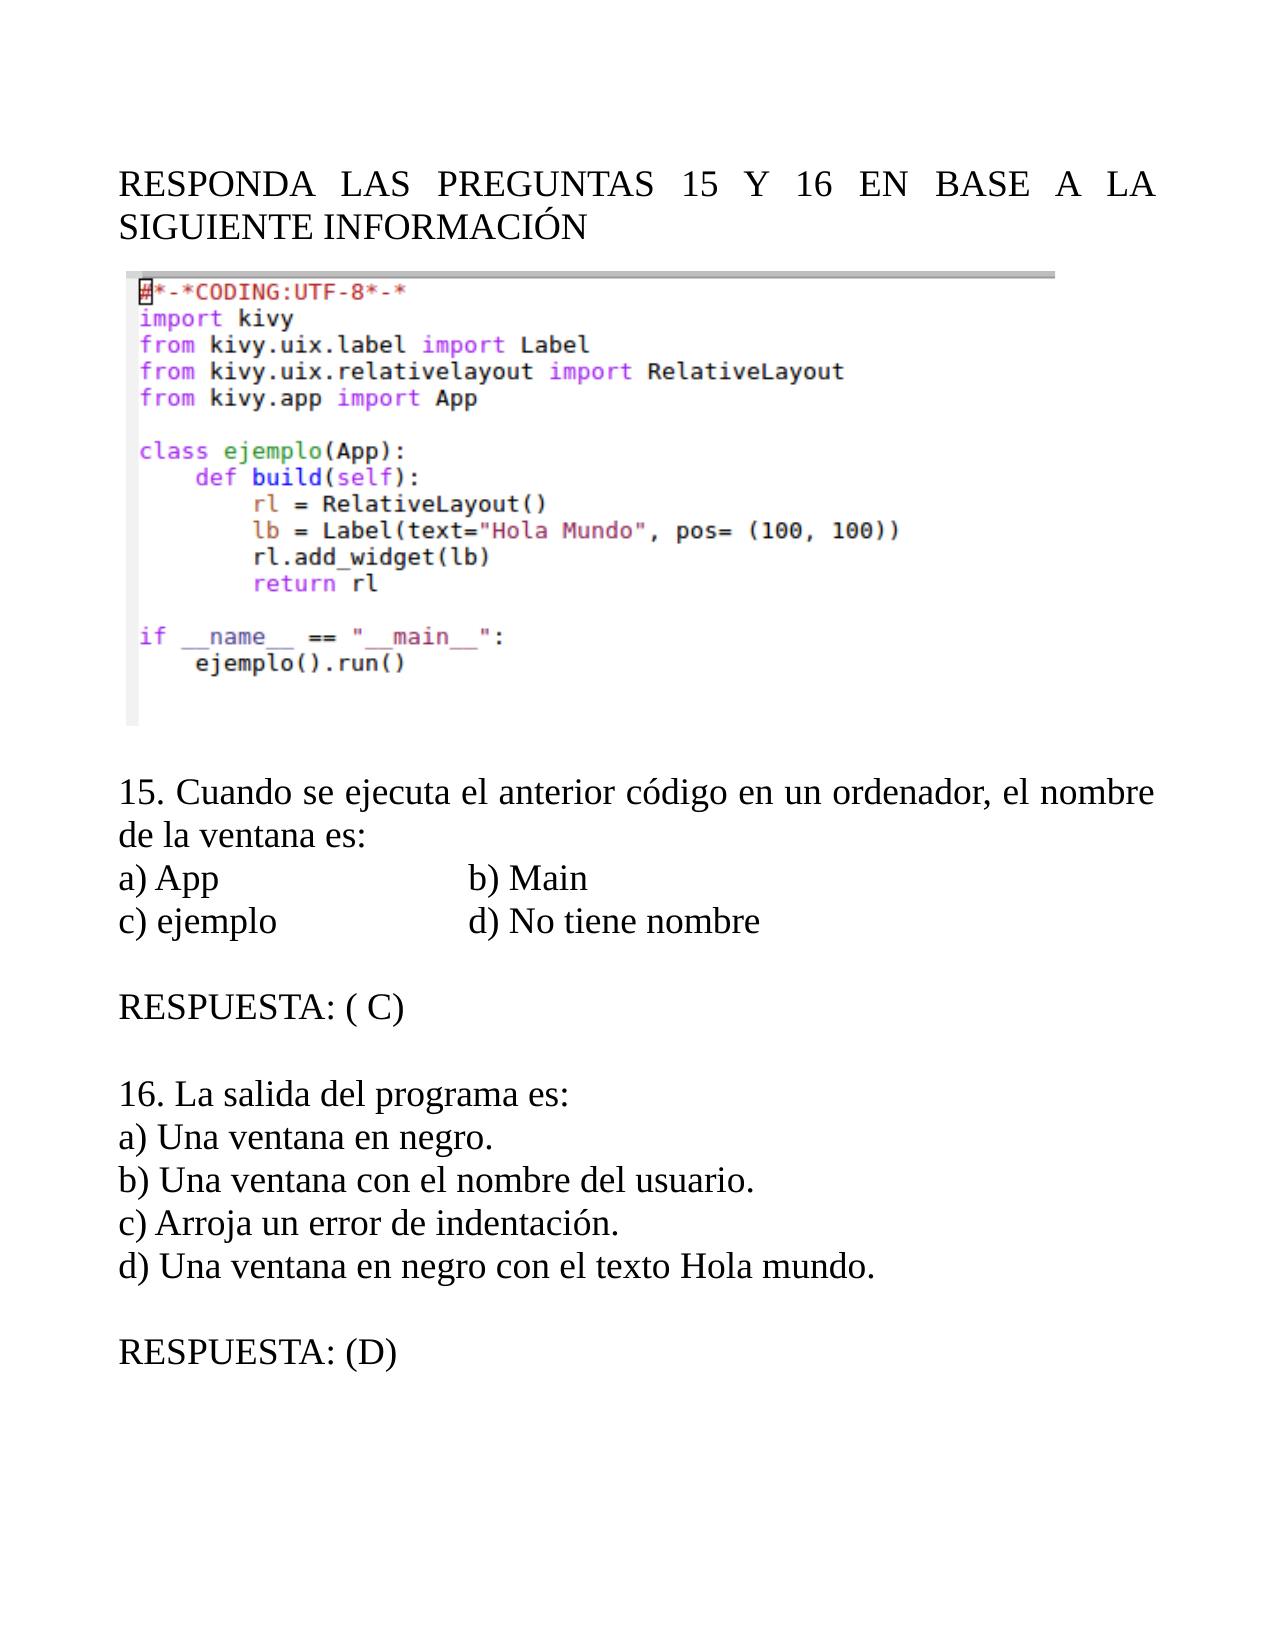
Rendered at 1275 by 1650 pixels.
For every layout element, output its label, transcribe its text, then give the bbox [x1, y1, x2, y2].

text 15. Cuando se ejecuta el anterior código en un ordenador, el nombre de la ventana es: [118, 769, 1157, 855]
text b) Una ventana con el nombre del usuario. [118, 1157, 1157, 1200]
text c) Arroja un error de indentación. [118, 1200, 1157, 1243]
text a) App b) Main [118, 855, 1157, 898]
text c) ejemplo d) No tiene nombre [118, 898, 1157, 942]
text 16. La salida del programa es: [118, 1071, 1157, 1114]
text a) Una ventana en negro. [118, 1114, 1157, 1157]
text RESPUESTA: ( C) [118, 985, 1157, 1028]
text RESPONDA LAS PREGUNTAS 15 Y 16 EN BASE A LA SIGUIENTE INFORMACIÓN [118, 161, 1157, 247]
picture [126, 271, 1056, 726]
text d) Una ventana en negro con el texto Hola mundo. [118, 1243, 1157, 1287]
text RESPUESTA: (D) [118, 1330, 1157, 1373]
